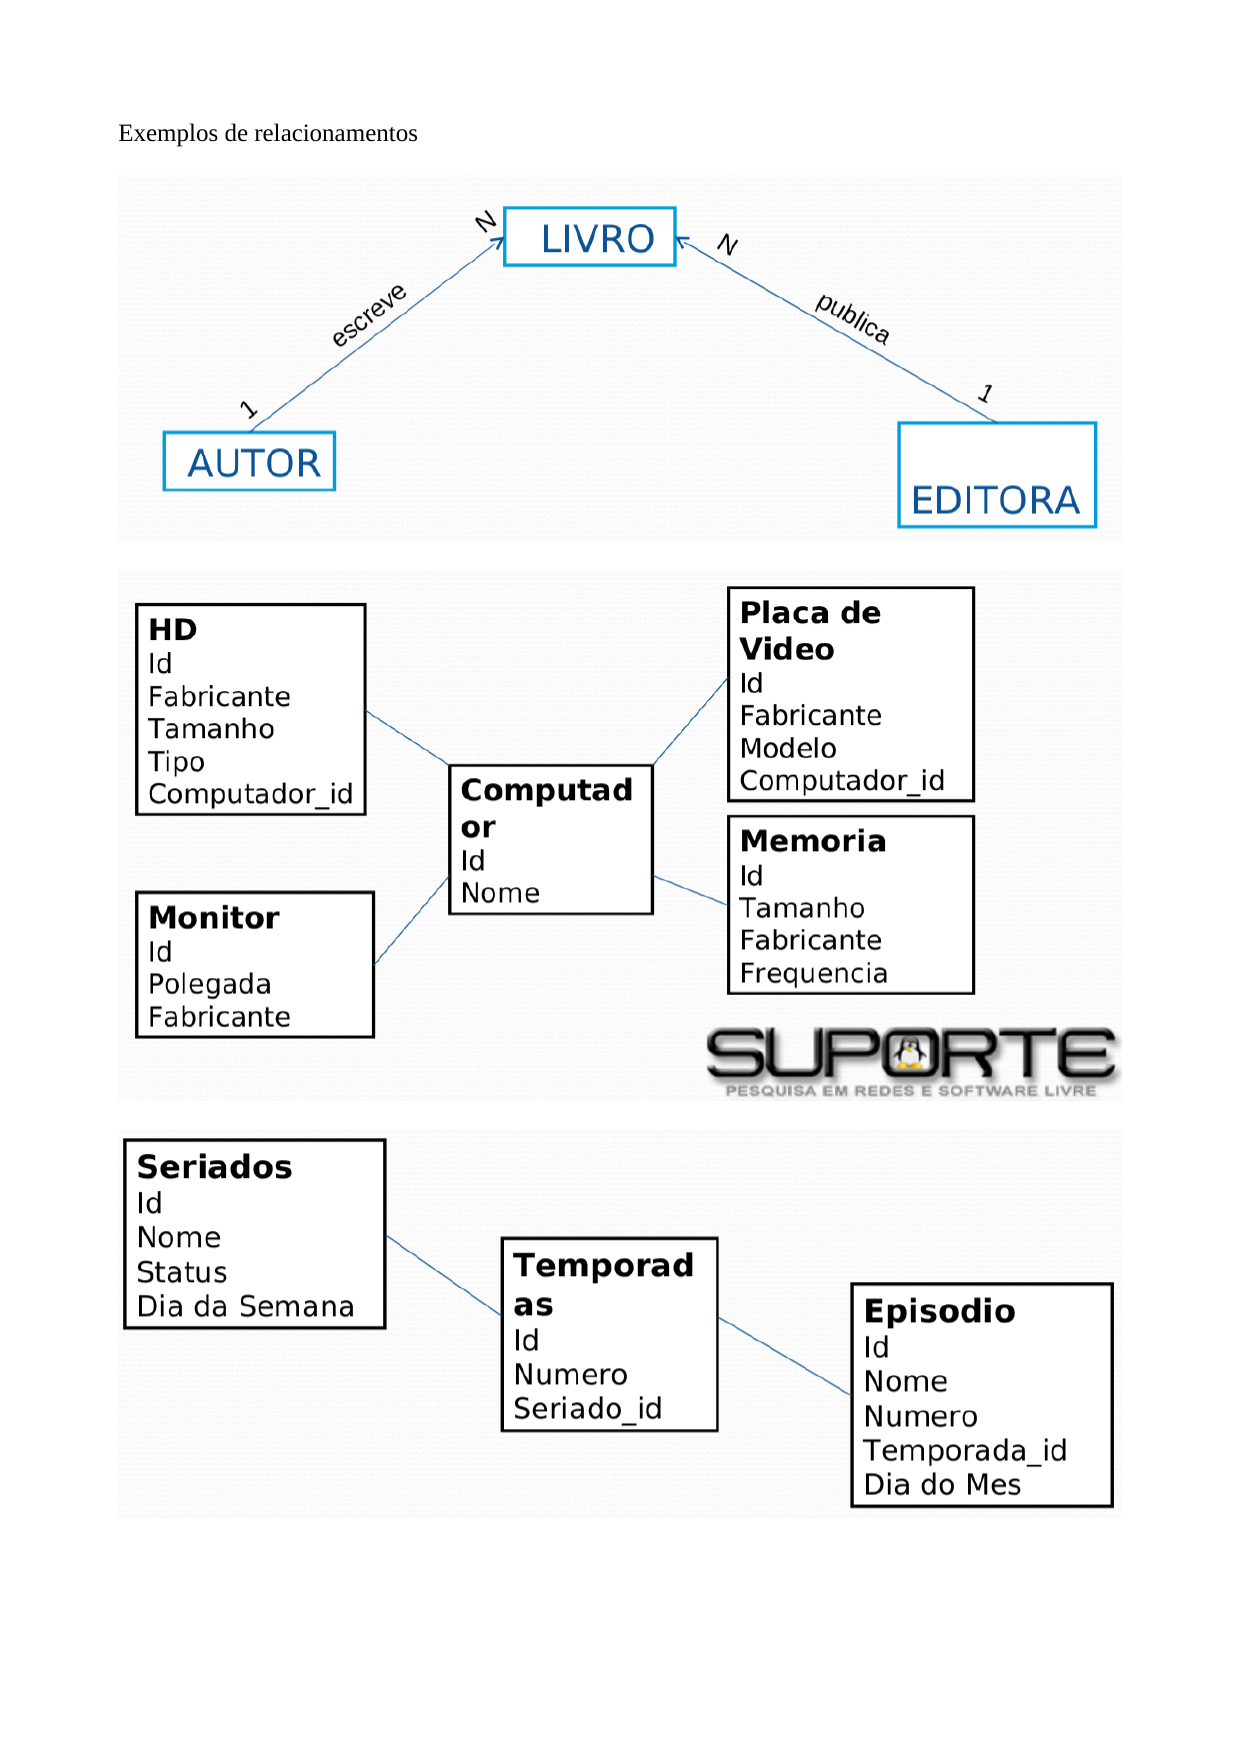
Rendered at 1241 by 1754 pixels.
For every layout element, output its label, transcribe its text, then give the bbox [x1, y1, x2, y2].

picture [118, 175, 1123, 542]
picture [118, 570, 1123, 1101]
picture [118, 1129, 1123, 1518]
text Exemplos de relacionamentos [118, 118, 1122, 147]
